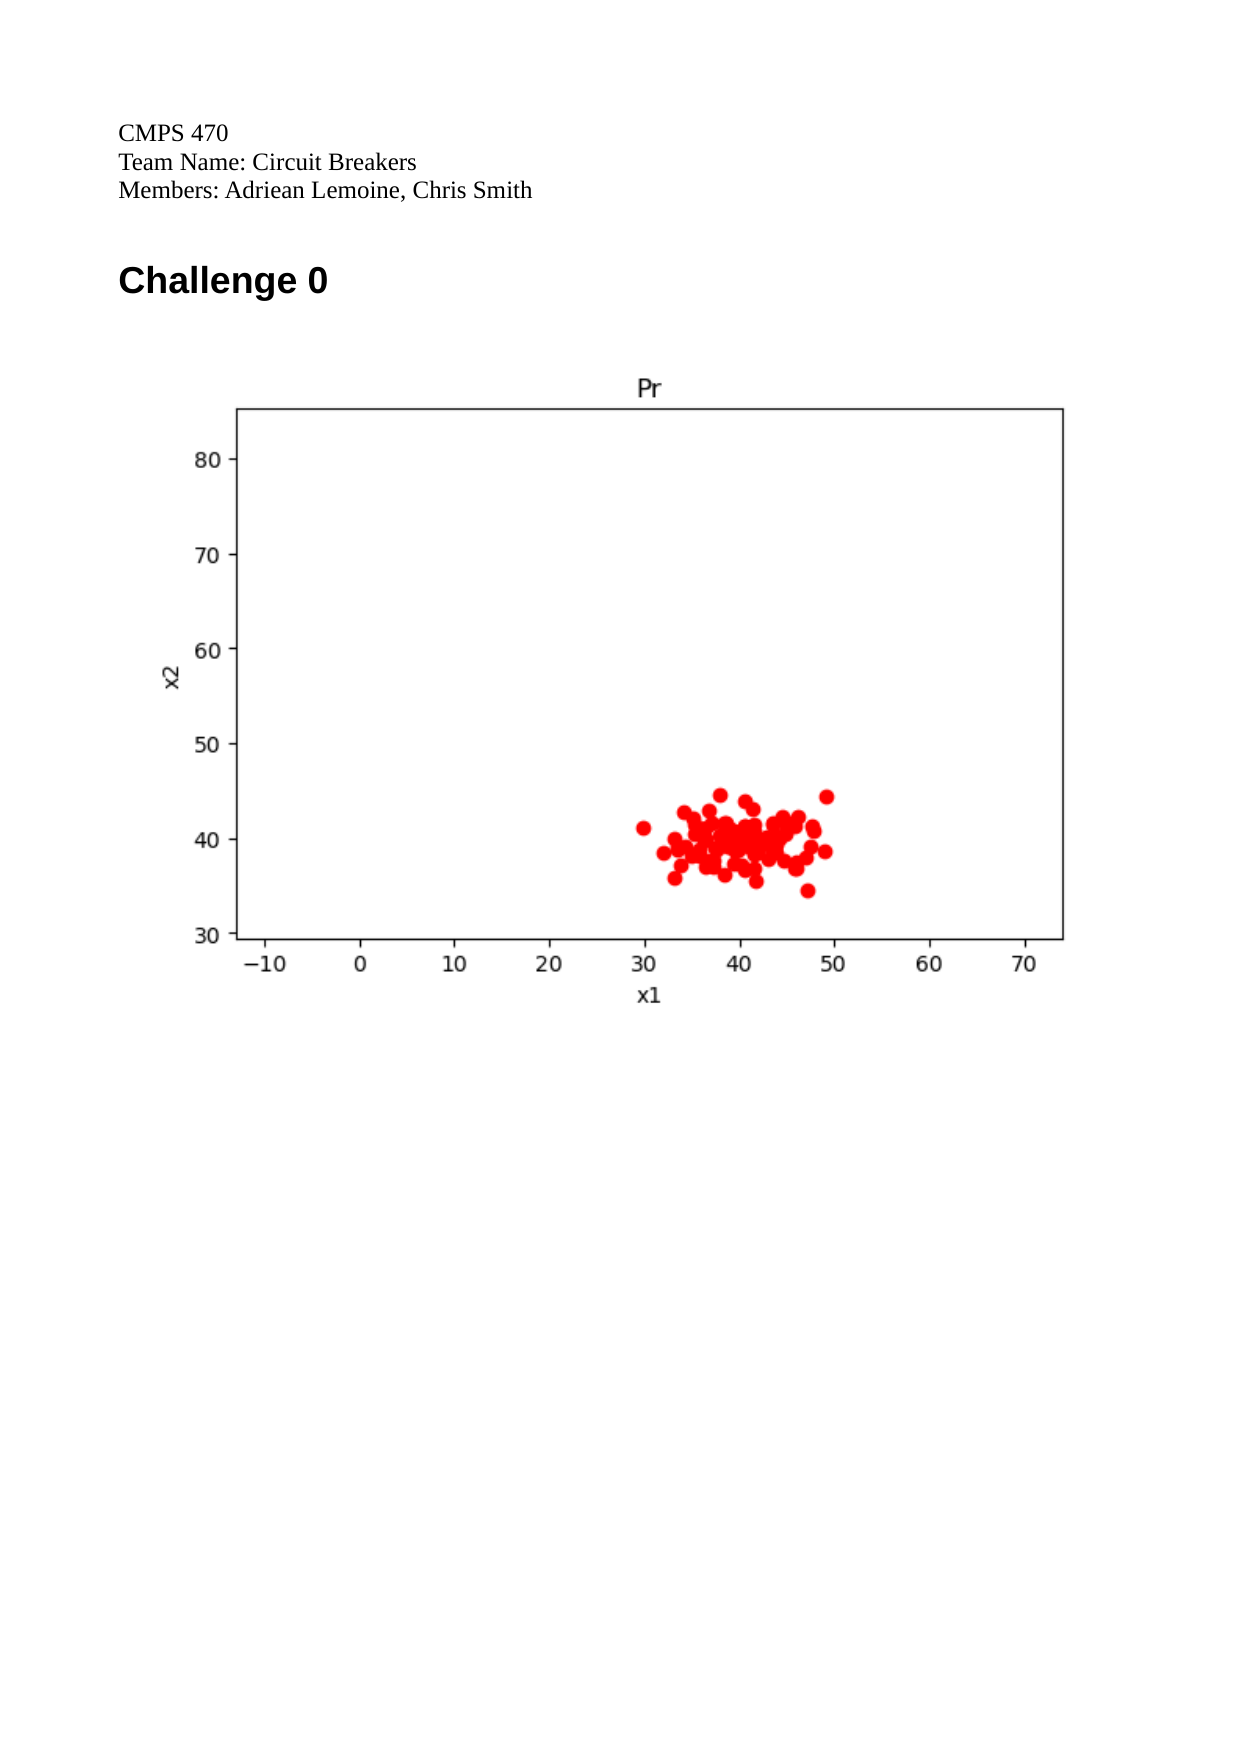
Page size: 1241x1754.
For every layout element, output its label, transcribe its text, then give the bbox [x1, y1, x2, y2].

text Members: Adriean Lemoine, Chris Smith [118, 176, 1122, 204]
picture [155, 371, 1085, 1014]
subtitle Challenge 0 [118, 258, 1122, 301]
text CMPS 470 [118, 118, 1122, 147]
text Team Name: Circuit Breakers [118, 147, 1122, 176]
